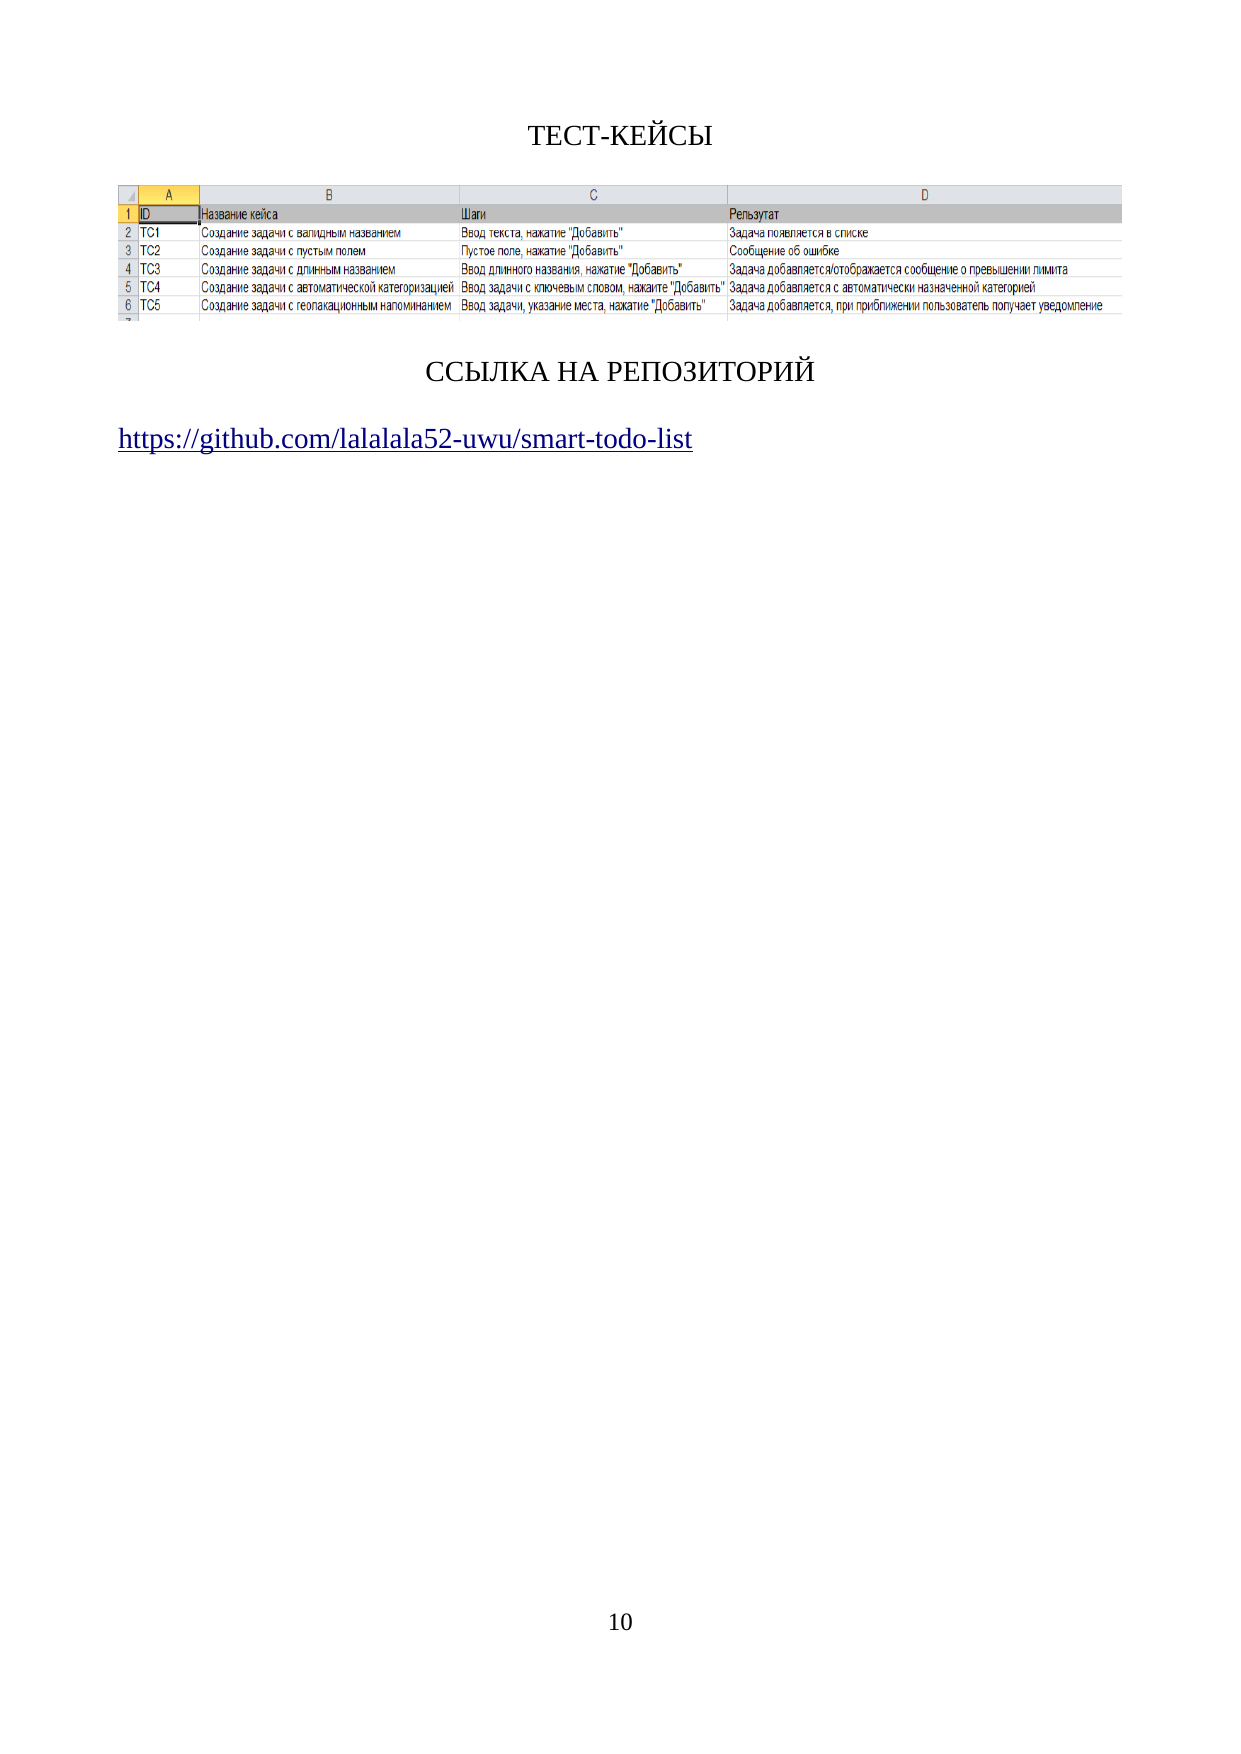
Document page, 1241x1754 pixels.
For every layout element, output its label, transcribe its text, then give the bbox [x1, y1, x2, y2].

text https://github.com/lalalala52-uwu/smart-todo-list [118, 422, 1122, 455]
picture [118, 185, 1122, 321]
text ТЕСТ-КЕЙСЫ [118, 118, 1122, 152]
text ССЫЛКА НА РЕПОЗИТОРИЙ [118, 354, 1122, 388]
